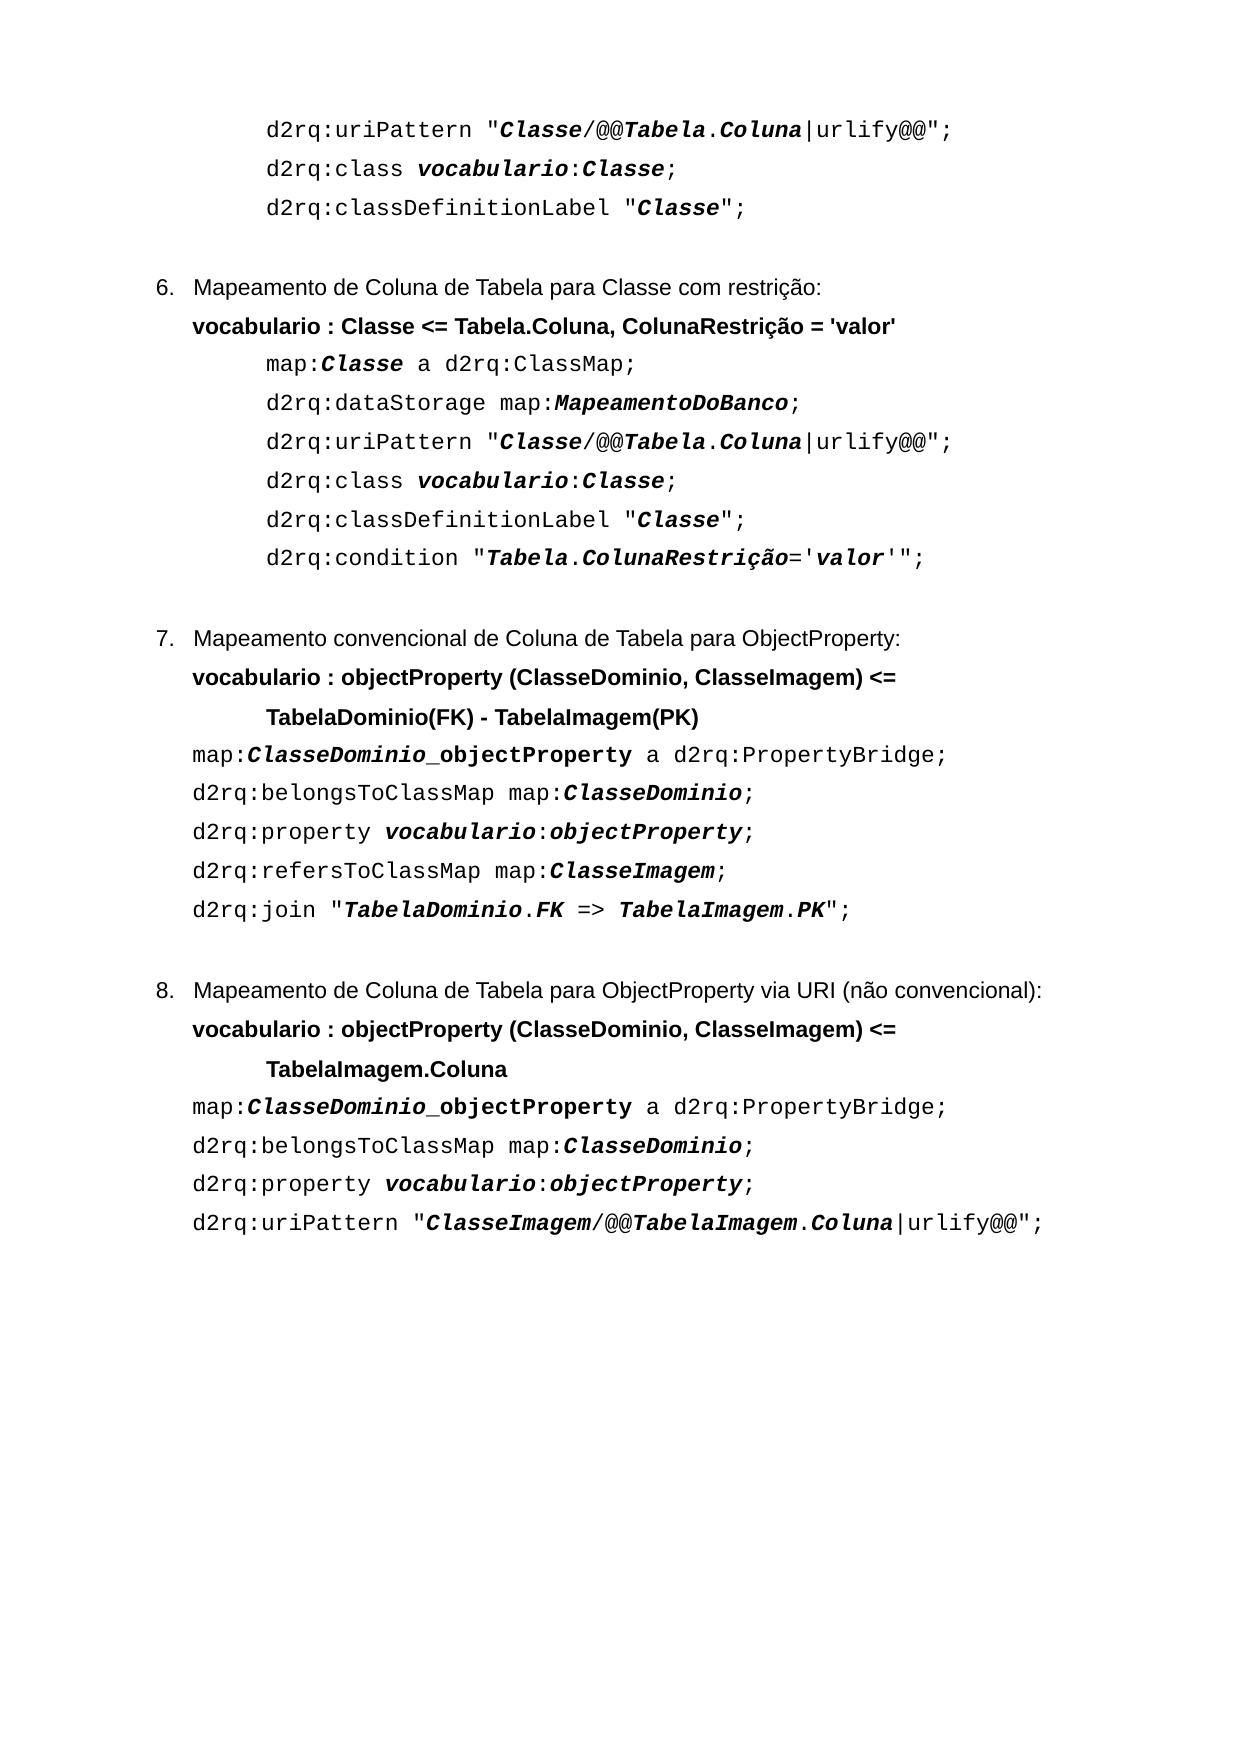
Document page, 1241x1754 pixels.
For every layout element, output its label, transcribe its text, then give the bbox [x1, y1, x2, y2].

text map:ClasseDominio_objectProperty a d2rq:PropertyBridge; [118, 1095, 1122, 1121]
text vocabulario : Classe <= Tabela.Coluna, ColunaRestrição = 'valor' [118, 313, 1122, 339]
text vocabulario : objectProperty (ClasseDominio, ClasseImagem) <= [118, 1016, 1122, 1042]
text d2rq:classDefinitionLabel "Classe"; [118, 196, 1122, 222]
list Mapeamento convencional de Coluna de Tabela para ObjectProperty: [156, 624, 1122, 651]
text d2rq:uriPattern "Classe/@@Tabela.Coluna|urlify@@"; [118, 430, 1122, 456]
text d2rq:classDefinitionLabel "Classe"; [118, 508, 1122, 534]
text d2rq:condition "Tabela.ColunaRestrição='valor'"; [118, 547, 1122, 573]
text d2rq:uriPattern "Classe/@@Tabela.Coluna|urlify@@"; [118, 118, 1122, 144]
text d2rq:class vocabulario:Classe; [118, 469, 1122, 495]
list Mapeamento de Coluna de Tabela para Classe com restrição: [156, 273, 1122, 300]
list Mapeamento de Coluna de Tabela para ObjectProperty via URI (não convencional): [156, 977, 1122, 1003]
text d2rq:belongsToClassMap map:ClasseDominio; [118, 1134, 1122, 1160]
text TabelaImagem.Coluna [118, 1056, 1122, 1082]
text map:Classe a d2rq:ClassMap; [118, 352, 1122, 378]
text map:ClasseDominio_objectProperty a d2rq:PropertyBridge; [118, 743, 1122, 769]
text d2rq:belongsToClassMap map:ClasseDominio; [118, 782, 1122, 808]
text d2rq:dataStorage map:MapeamentoDoBanco; [118, 391, 1122, 417]
text d2rq:join "TabelaDominio.FK => TabelaImagem.PK"; [118, 898, 1122, 924]
text d2rq:class vocabulario:Classe; [118, 157, 1122, 183]
text TabelaDominio(FK) - TabelaImagem(PK) [118, 703, 1122, 730]
text d2rq:uriPattern "ClasseImagem/@@TabelaImagem.Coluna|urlify@@"; [118, 1212, 1122, 1238]
text d2rq:property vocabulario:objectProperty; [118, 1173, 1122, 1199]
text vocabulario : objectProperty (ClasseDominio, ClasseImagem) <= [118, 664, 1122, 690]
text d2rq:refersToClassMap map:ClasseImagem; [118, 859, 1122, 885]
text d2rq:property vocabulario:objectProperty; [118, 821, 1122, 847]
